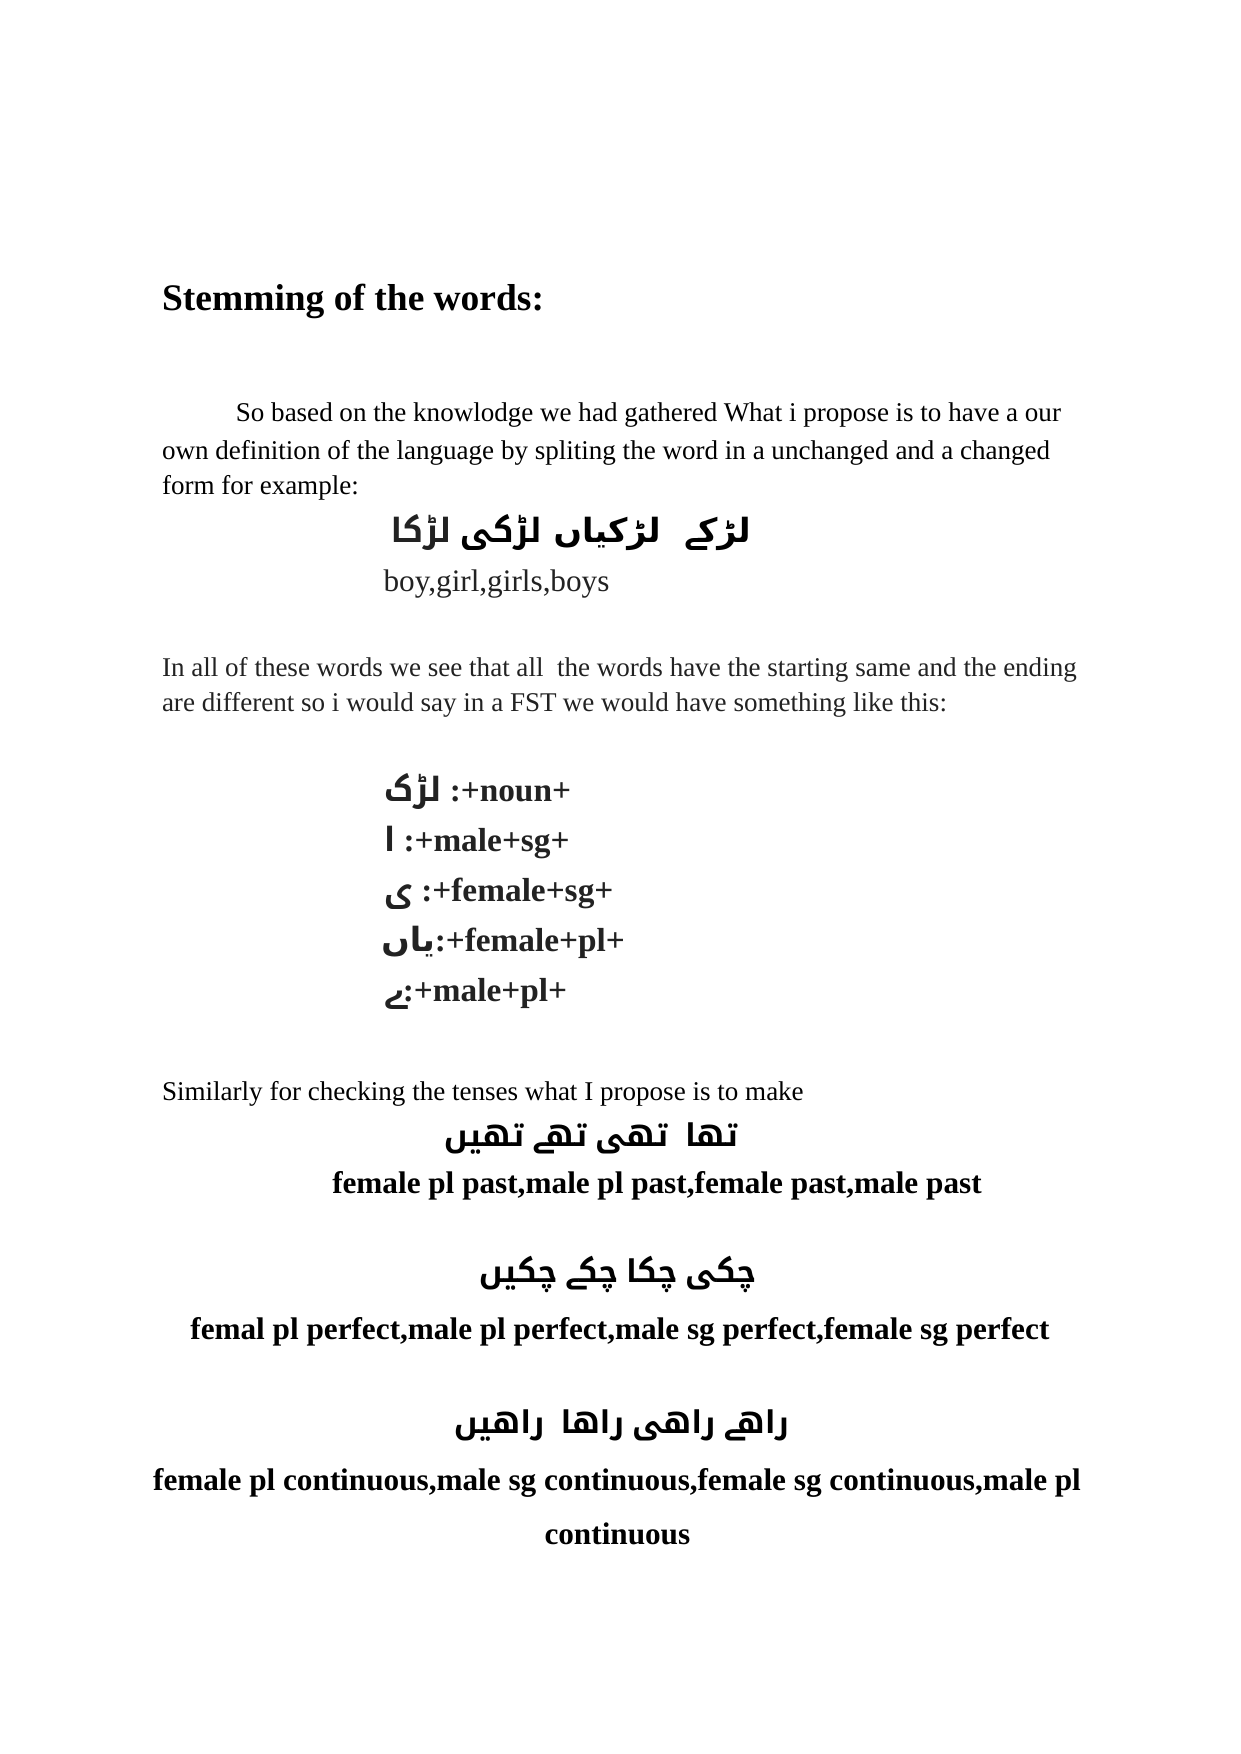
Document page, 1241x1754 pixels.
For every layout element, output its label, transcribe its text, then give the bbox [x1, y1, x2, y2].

text female pl continuous,male sg continuous,female sg continuous,male pl continuous [150, 1461, 1084, 1551]
text So based on the knowlodge we had gathered What i propose is to have a our own definition of the language by spliting the word in a unchanged and a changed form for example: [162, 386, 1078, 501]
text female pl past,male pl past,female past,male past [162, 1164, 1078, 1200]
text چکی چکا چکے چکیں [150, 1253, 1084, 1289]
text لڑک :+noun+ [162, 770, 1078, 808]
text boy,girl,girls,boys [162, 562, 1078, 598]
text یاں:+female+pl+ [162, 920, 1078, 958]
text راهے راهی راها راهیں [150, 1404, 1084, 1440]
text ی :+female+sg+ [162, 870, 1078, 908]
text Stemming of the words: [162, 275, 1078, 318]
text تها تهی تهے تهیں [162, 1117, 1078, 1153]
text In all of these words we see that all the words have the starting same and the ending are different so i would say in a FST we would have something like this: [162, 651, 1078, 718]
text ے:+male+pl+ [162, 970, 1078, 1008]
text femal pl perfect,male pl perfect,male sg perfect,female sg perfect [162, 1310, 1078, 1346]
text ا :+male+sg+ [162, 820, 1078, 858]
text لڑکے لڑکیاں لڑکی لڑکا [162, 511, 1078, 550]
text Similarly for checking the tenses what I propose is to make [162, 1075, 1078, 1107]
